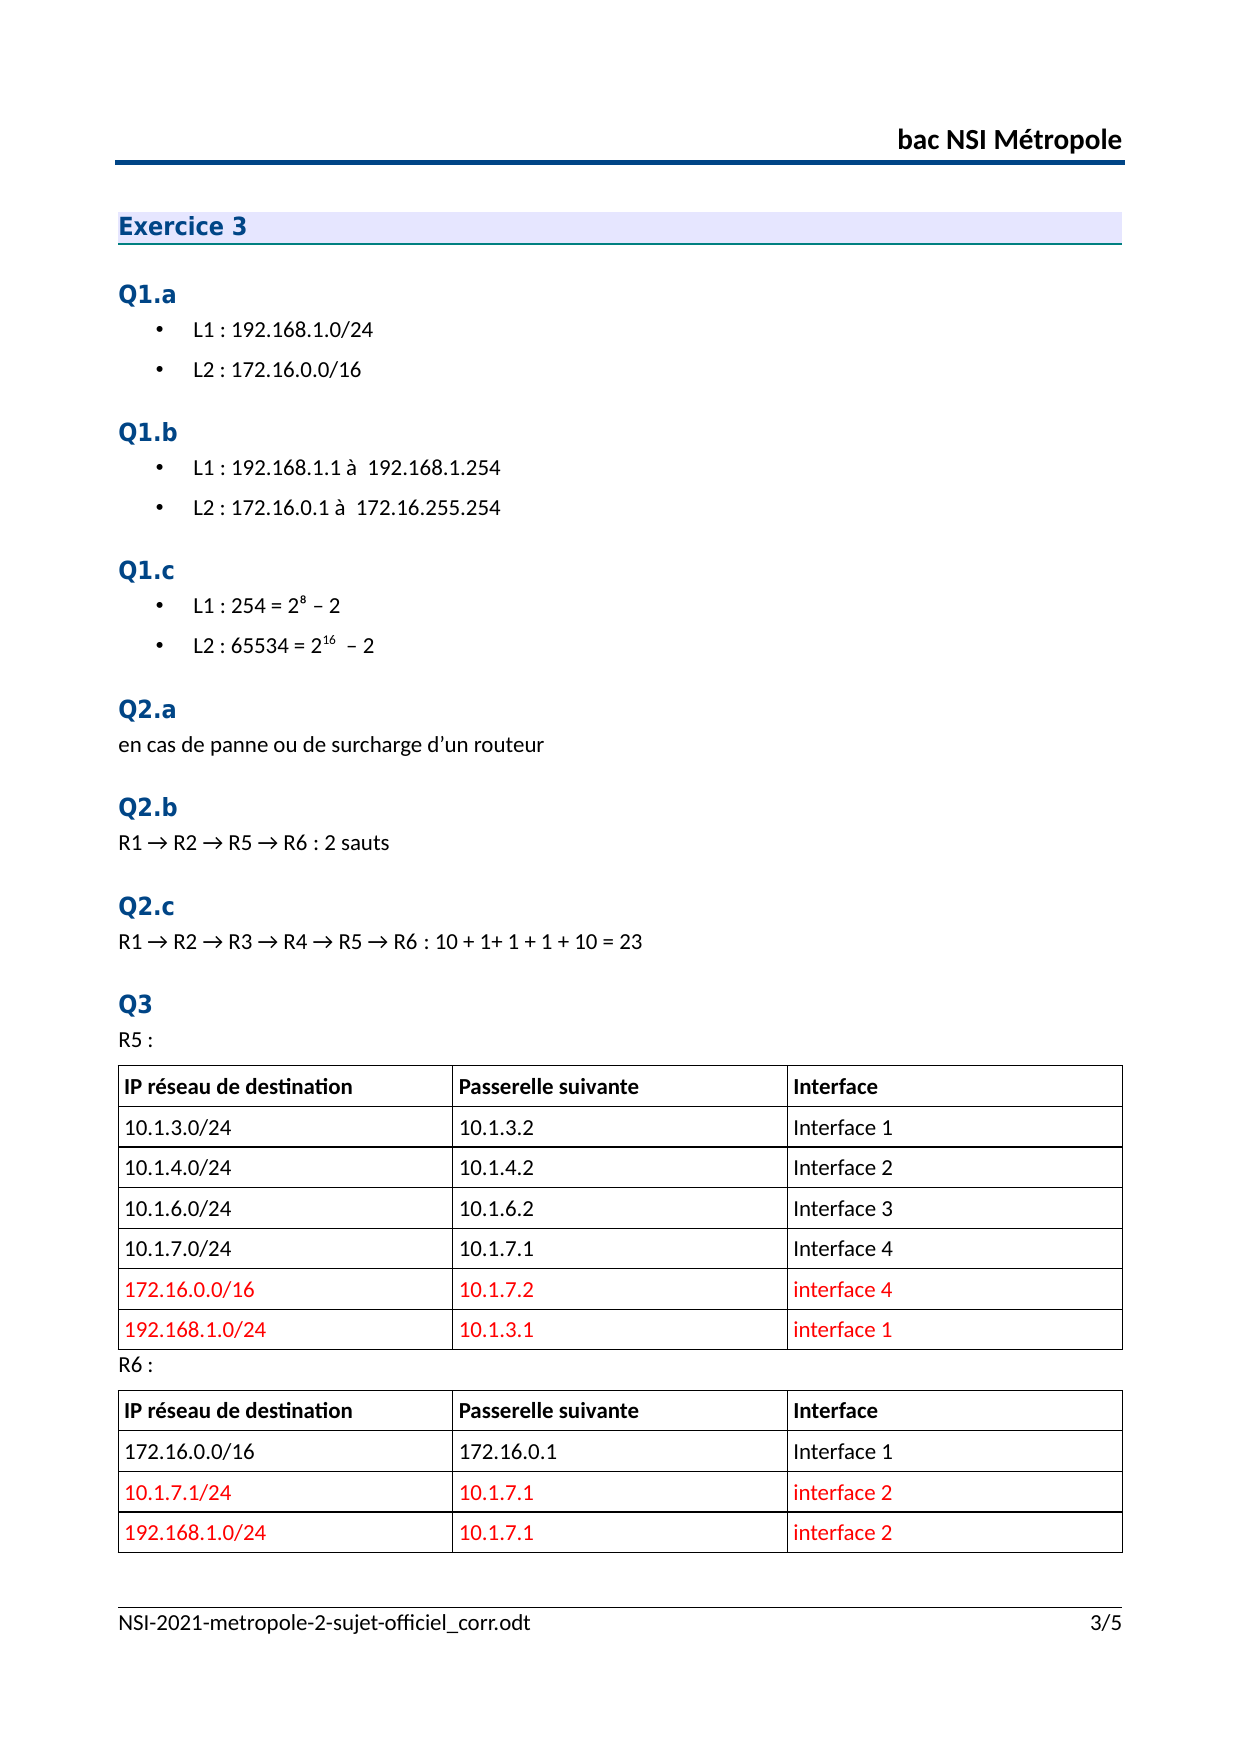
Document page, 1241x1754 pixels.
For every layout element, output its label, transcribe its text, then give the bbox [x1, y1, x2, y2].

subtitle Q1.c [118, 557, 1122, 586]
list L2 : 65534 = 216 – 2 [156, 631, 1122, 659]
subtitle Q2.c [118, 892, 1122, 921]
text R5 : [118, 1026, 1122, 1054]
table_header Interface [788, 1066, 1122, 1106]
table_cell 10.1.4.0/24 [119, 1148, 452, 1187]
text R6 : [118, 1350, 1122, 1378]
table_cell 192.168.1.0/24 [119, 1310, 452, 1349]
table_cell Interface 2 [788, 1148, 1122, 1187]
table_cell 172.16.0.0/16 [119, 1269, 452, 1308]
table_cell 10.1.7.1/24 [119, 1472, 452, 1511]
list L1 : 192.168.1.0/24 [156, 315, 1122, 343]
table_cell 10.1.7.2 [453, 1269, 787, 1308]
text en cas de panne ou de surcharge d’un routeur [118, 730, 1122, 758]
table_cell 10.1.3.0/24 [119, 1107, 452, 1146]
table_cell interface 2 [788, 1513, 1122, 1552]
table_cell 10.1.7.1 [453, 1472, 787, 1511]
list L2 : 172.16.0.0/16 [156, 355, 1122, 383]
table_header IP réseau de destination [119, 1066, 452, 1106]
subtitle Q1.a [118, 280, 1122, 309]
list L1 : 192.168.1.1 à 192.168.1.254 [156, 453, 1122, 481]
table_cell 10.1.6.0/24 [119, 1188, 452, 1227]
table_cell 10.1.3.1 [453, 1310, 787, 1349]
table_cell 10.1.7.1 [453, 1513, 787, 1552]
table_cell 10.1.4.2 [453, 1148, 787, 1187]
table_cell interface 2 [788, 1472, 1122, 1511]
table_cell 172.16.0.0/16 [119, 1431, 452, 1471]
table_cell Interface 4 [788, 1229, 1122, 1268]
table_cell 10.1.7.1 [453, 1229, 787, 1268]
table_cell 10.1.6.2 [453, 1188, 787, 1227]
table_cell 192.168.1.0/24 [119, 1513, 452, 1552]
text R1 → R2 → R5 → R6 : 2 sauts [118, 828, 1122, 857]
table_header IP réseau de destination [119, 1391, 452, 1430]
table_header Passerelle suivante [453, 1066, 787, 1106]
table_cell 10.1.3.2 [453, 1107, 787, 1146]
table_header Interface [788, 1391, 1122, 1430]
table_cell 10.1.7.0/24 [119, 1229, 452, 1268]
subtitle Q1.b [118, 418, 1122, 447]
table_cell Interface 1 [788, 1107, 1122, 1146]
subtitle Q2.a [118, 695, 1122, 724]
list L2 : 172.16.0.1 à 172.16.255.254 [156, 493, 1122, 521]
table_cell interface 1 [788, 1310, 1122, 1349]
table_header Passerelle suivante [453, 1391, 787, 1430]
table_cell interface 4 [788, 1269, 1122, 1308]
text R1 → R2 → R3 → R4 → R5 → R6 : 10 + 1+ 1 + 1 + 10 = 23 [118, 927, 1122, 955]
subtitle Q3 [118, 991, 1122, 1020]
subtitle Exercice 3 [118, 212, 1122, 243]
table_cell 172.16.0.1 [453, 1431, 787, 1471]
list L1 : 254 = 2⁸ – 2 [156, 592, 1122, 620]
table_cell Interface 1 [788, 1431, 1122, 1471]
table_cell Interface 3 [788, 1188, 1122, 1227]
subtitle Q2.b [118, 793, 1122, 823]
